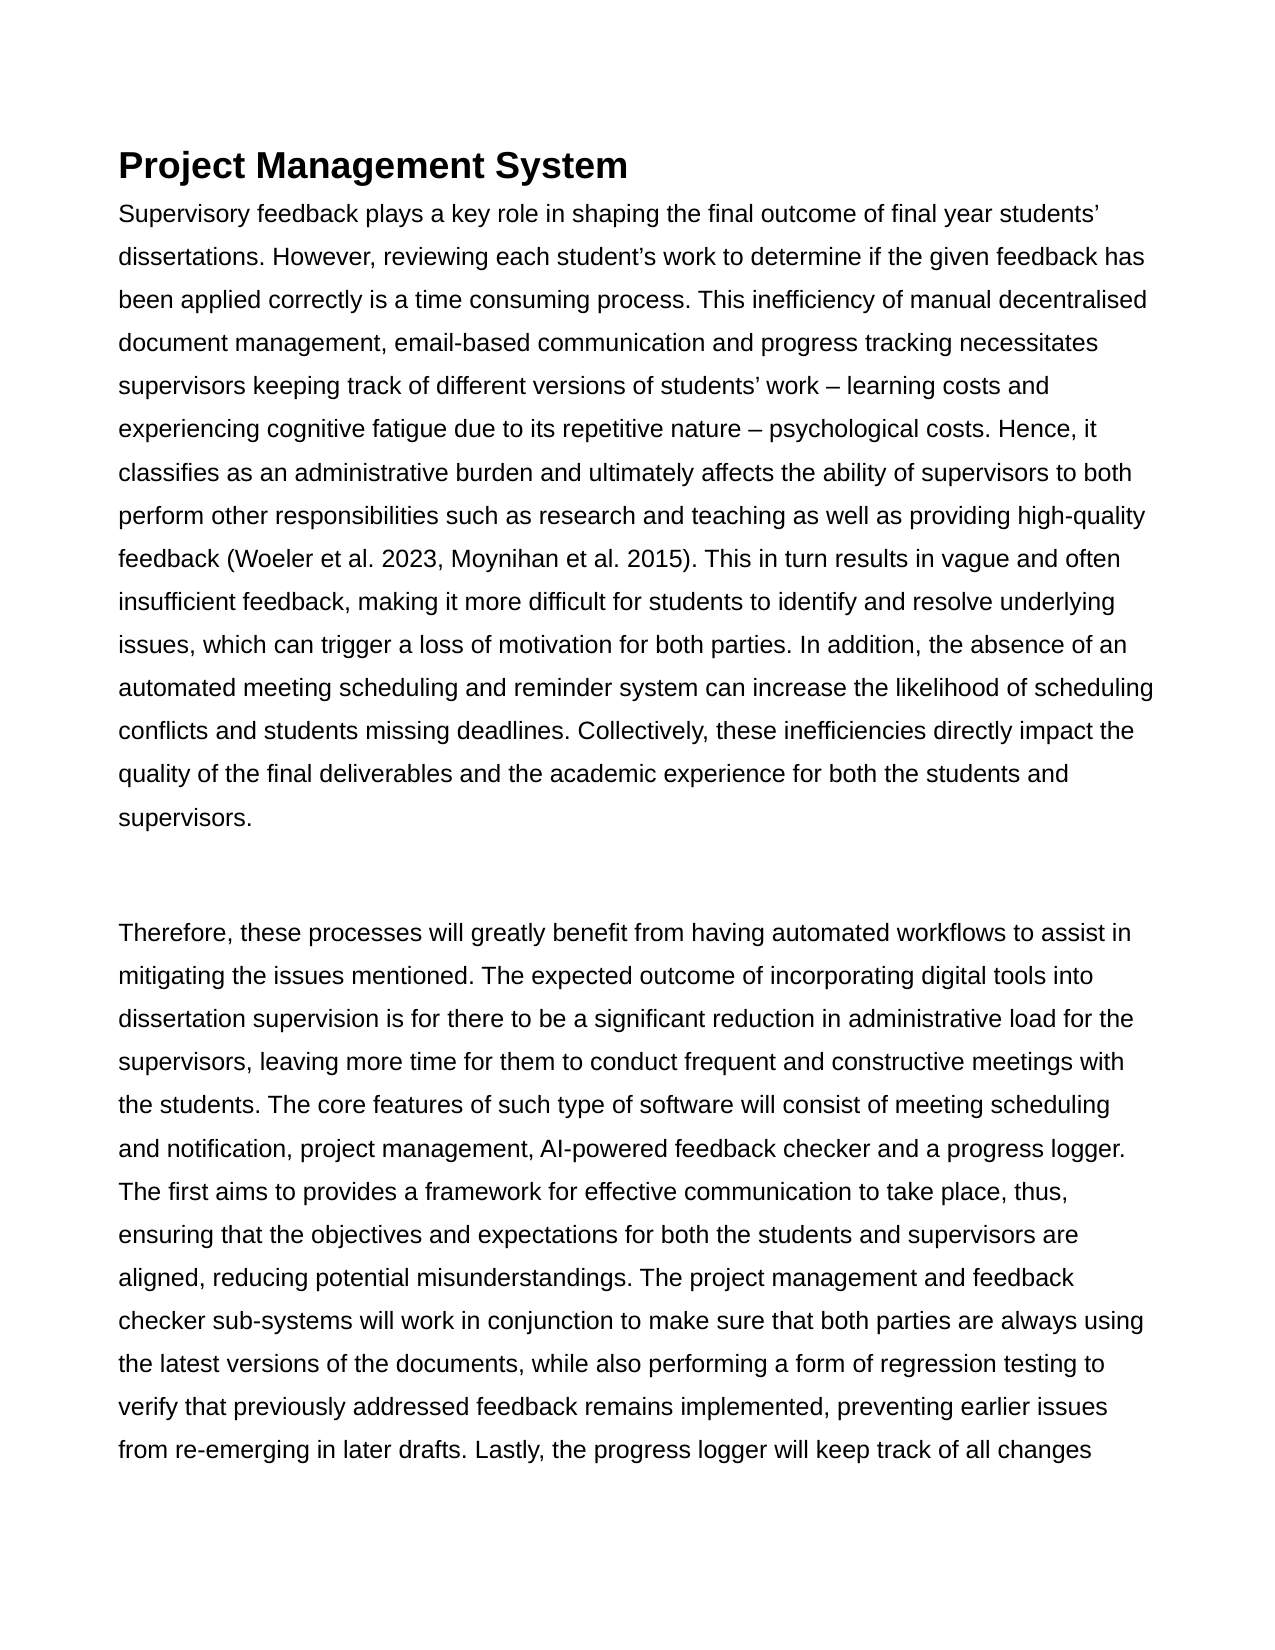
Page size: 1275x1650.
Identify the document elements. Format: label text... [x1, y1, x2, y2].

text Supervisory feedback plays a key role in shaping the final outcome of final year students’ dissertations. However, reviewing each student’s work to determine if the given feedback has been applied correctly is a time consuming process. This inefficiency of manual decentralised document management, email-based communication and progress tracking necessitates supervisors keeping track of different versions of students’ work – learning costs and experiencing cognitive fatigue due to its repetitive nature – psychological costs. Hence, it classifies as an administrative burden and ultimately affects the ability of supervisors to both perform other responsibilities such as research and teaching as well as providing high-quality feedback (Woeler et al. 2023, Moynihan et al. 2015). This in turn results in vague and often insufficient feedback, making it more difficult for students to identify and resolve underlying issues, which can trigger a loss of motivation for both parties. In addition, the absence of an automated meeting scheduling and reminder system can increase the likelihood of scheduling conflicts and students missing deadlines. Collectively, these inefficiencies directly impact the quality of the final deliverables and the academic experience for both the students and supervisors. [118, 199, 1157, 831]
text Therefore, these processes will greatly benefit from having automated workflows to assist in mitigating the issues mentioned. The expected outcome of incorporating digital tools into dissertation supervision is for there to be a significant reduction in administrative load for the supervisors, leaving more time for them to conduct frequent and constructive meetings with the students. The core features of such type of software will consist of meeting scheduling and notification, project management, AI-powered feedback checker and a progress logger. The first aims to provides a framework for effective communication to take place, thus, ensuring that the objectives and expectations for both the students and supervisors are aligned, reducing potential misunderstandings. The project management and feedback checker sub-systems will work in conjunction to make sure that both parties are always using the latest versions of the documents, while also performing a form of regression testing to verify that previously addressed feedback remains implemented, preventing earlier issues from re-emerging in later drafts. Lastly, the progress logger will keep track of all changes [118, 918, 1157, 1464]
subtitle Project Management System [118, 143, 1157, 186]
